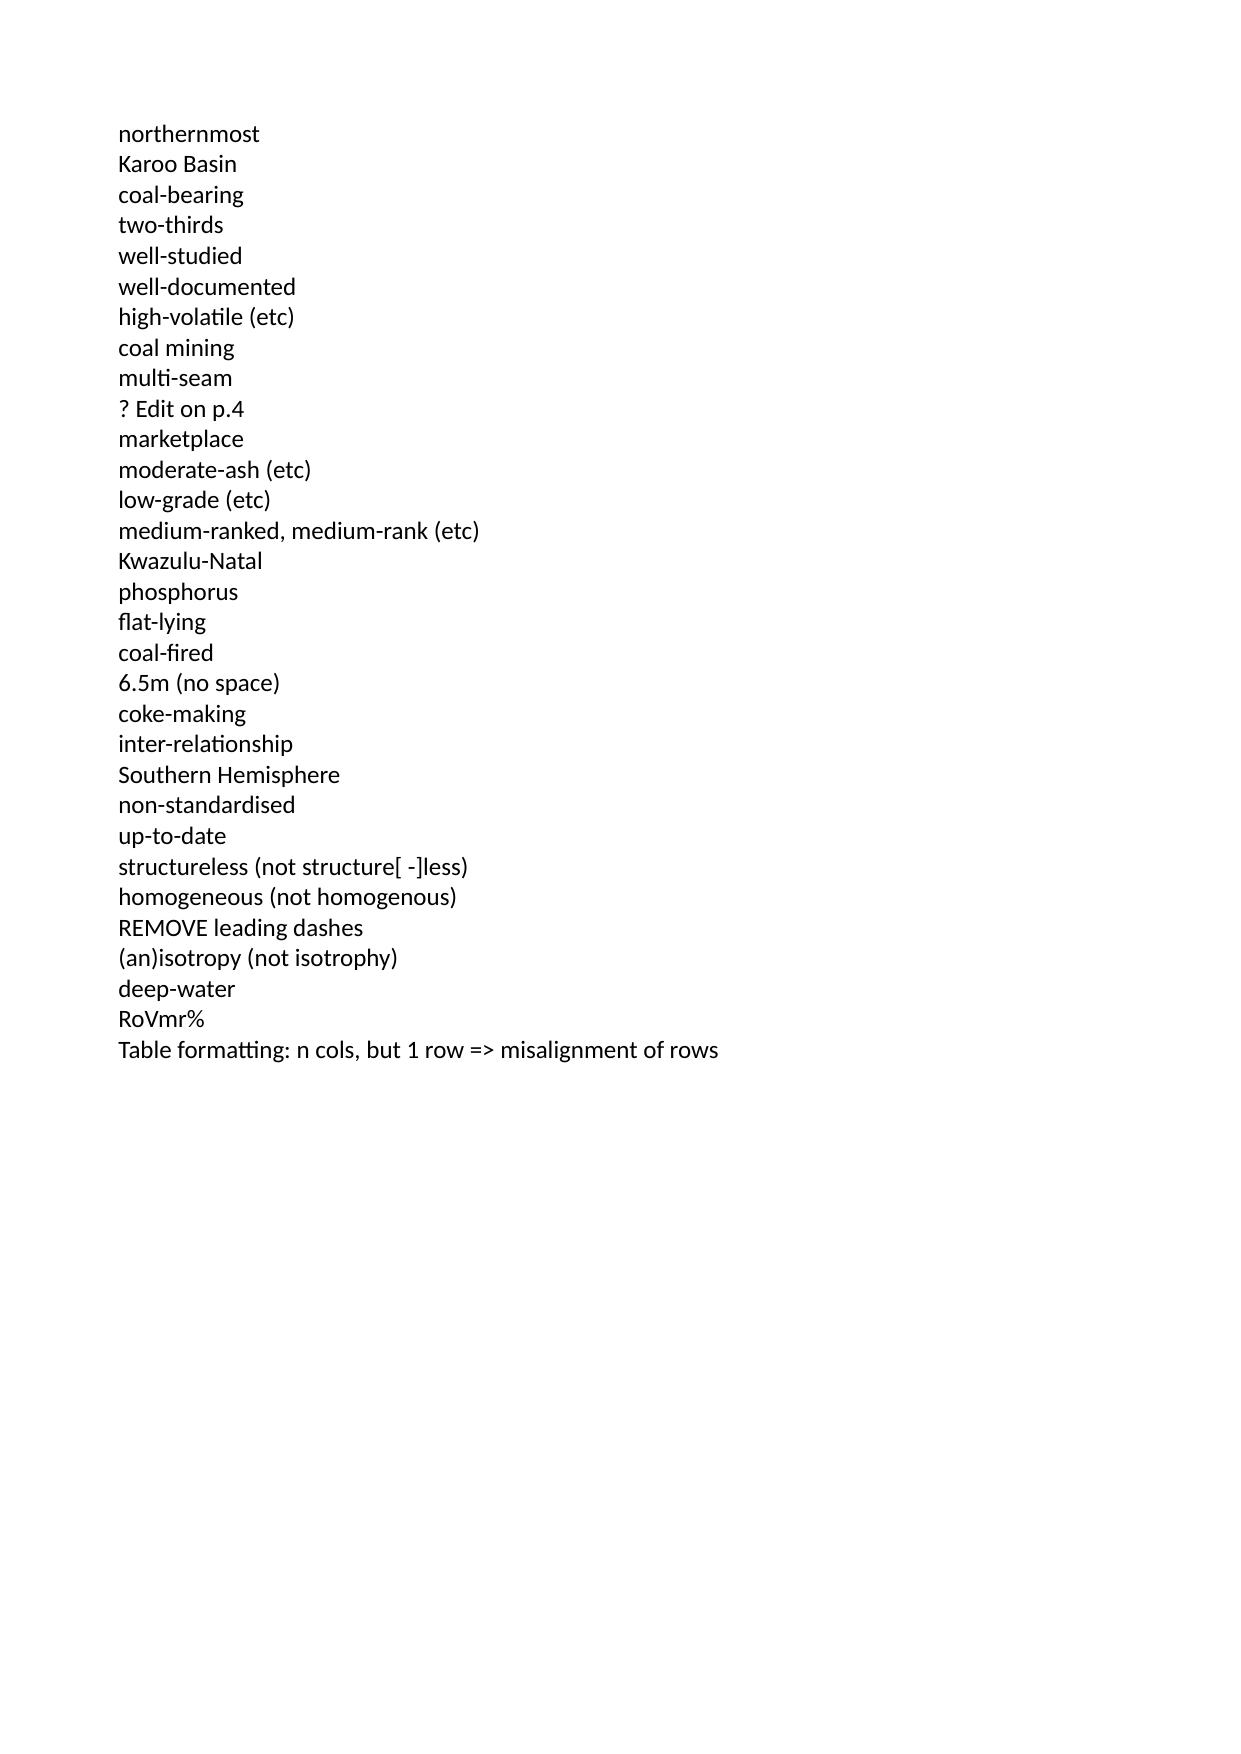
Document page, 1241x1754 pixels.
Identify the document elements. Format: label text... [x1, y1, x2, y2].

text (an)isotropy (not isotrophy) [118, 942, 1122, 973]
text moderate-ash (etc) [118, 454, 1122, 484]
text ? Edit on p.4 [118, 393, 1122, 423]
text northernmost [118, 118, 1122, 149]
text Kwazulu-Natal [118, 545, 1122, 576]
text structureless (not structure[ -]less) [118, 851, 1122, 881]
text medium-ranked, medium-rank (etc) [118, 515, 1122, 545]
text inter-relationship [118, 728, 1122, 759]
text coal-fired [118, 637, 1122, 667]
text well-studied [118, 240, 1122, 271]
text homogeneous (not homogenous) [118, 881, 1122, 912]
text REMOVE leading dashes [118, 912, 1122, 942]
text up-to-date [118, 820, 1122, 851]
text coal mining [118, 332, 1122, 362]
text multi-seam [118, 362, 1122, 393]
text well-documented [118, 271, 1122, 301]
text two-thirds [118, 210, 1122, 240]
text high-volatile (etc) [118, 301, 1122, 332]
text non-standardised [118, 789, 1122, 820]
text flat-lying [118, 606, 1122, 637]
text coke-making [118, 698, 1122, 728]
text Table formatting: n cols, but 1 row => misalignment of rows [118, 1034, 1122, 1064]
text phosphorus [118, 576, 1122, 606]
text Southern Hemisphere [118, 759, 1122, 789]
text deep-water [118, 973, 1122, 1003]
text RoVmr% [118, 1003, 1122, 1034]
text low-grade (etc) [118, 484, 1122, 515]
text 6.5m (no space) [118, 667, 1122, 698]
text marketplace [118, 423, 1122, 454]
text Karoo Basin [118, 149, 1122, 179]
text coal-bearing [118, 179, 1122, 210]
